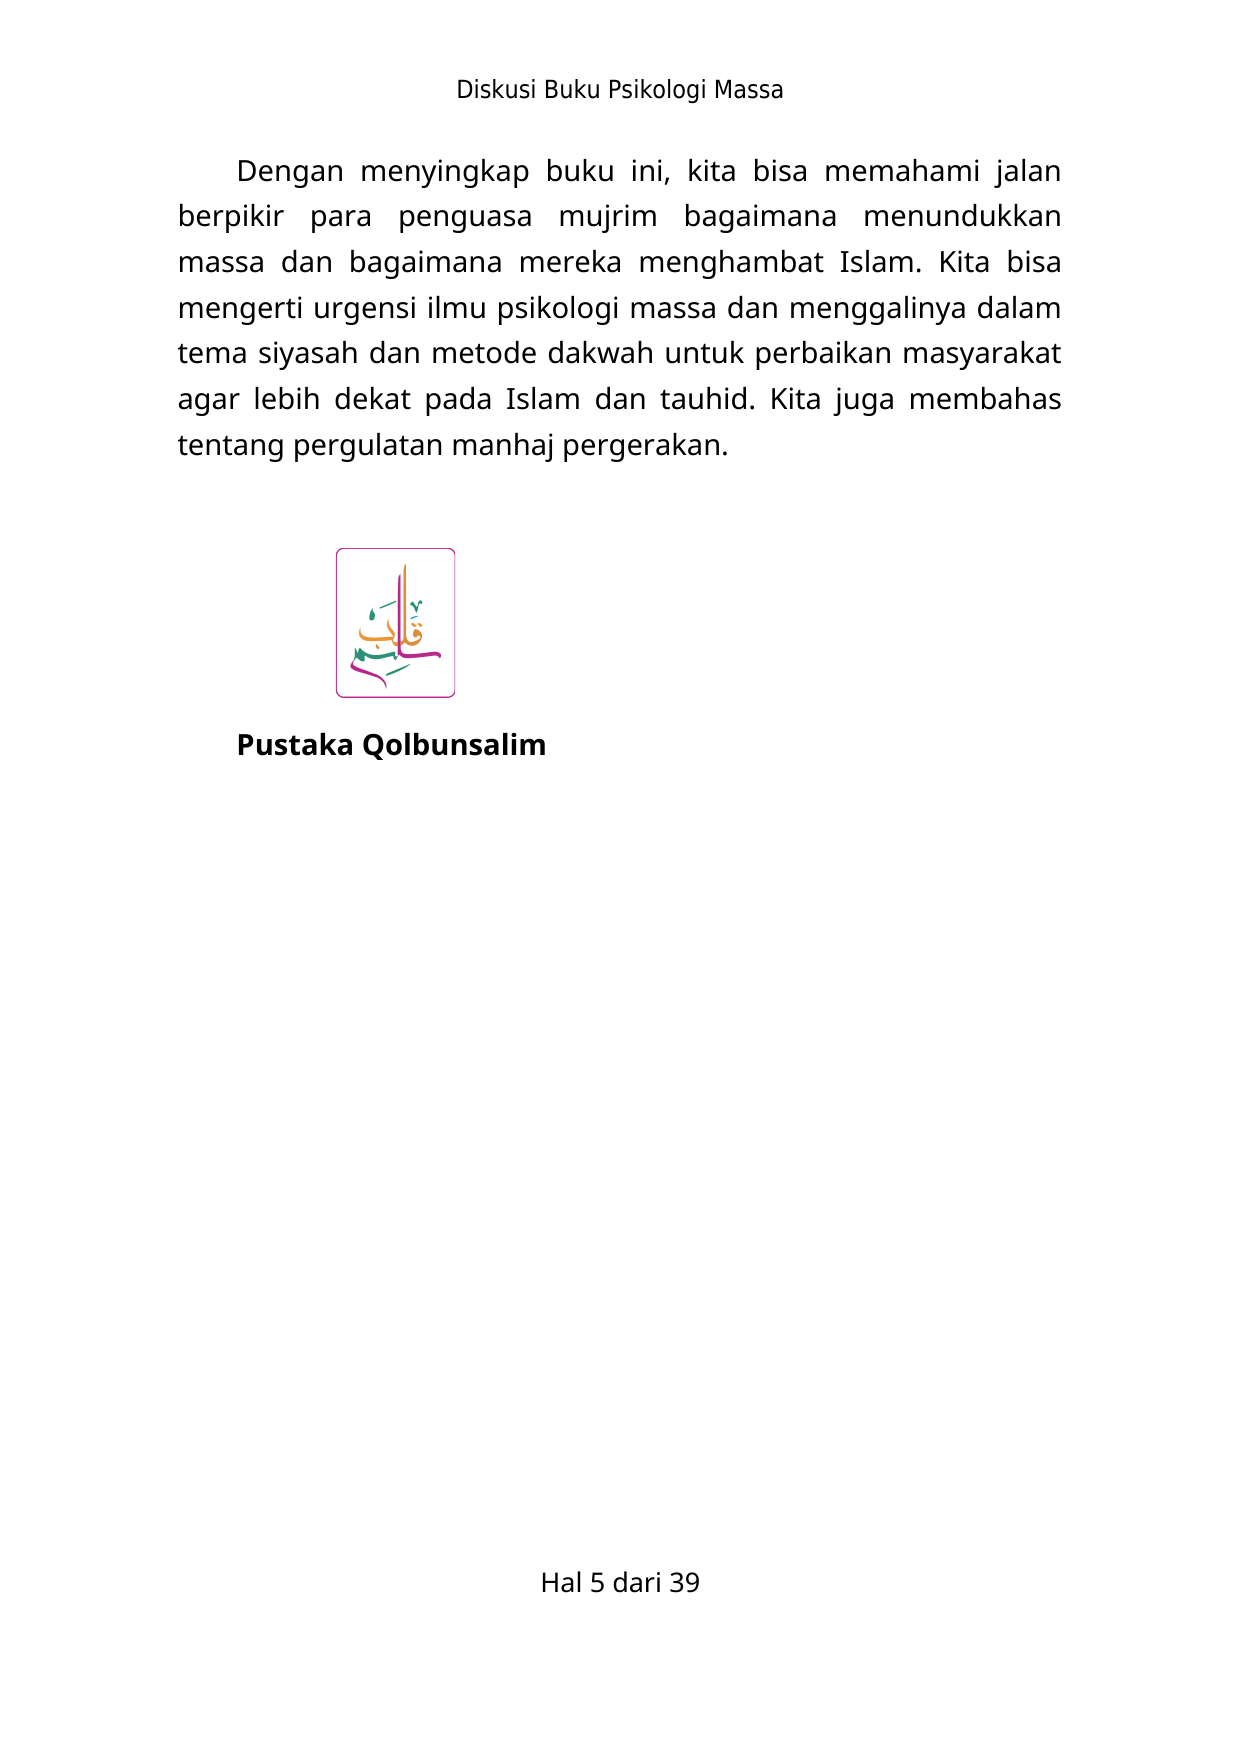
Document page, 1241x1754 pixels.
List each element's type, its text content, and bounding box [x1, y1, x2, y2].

text Pustaka Qolbunsalim [177, 544, 1063, 764]
text Dengan menyingkap buku ini, kita bisa memahami jalan berpikir para penguasa mujrim bagaimana menundukkan massa dan bagaimana mereka menghambat Islam. Kita bisa mengerti urgensi ilmu psikologi massa dan menggalinya dalam tema siyasah dan metode dakwah untuk perbaikan masyarakat agar lebih dekat pada Islam dan tauhid. Kita juga membahas tentang pergulatan manhaj pergerakan. [177, 150, 1063, 463]
picture [335, 548, 456, 698]
